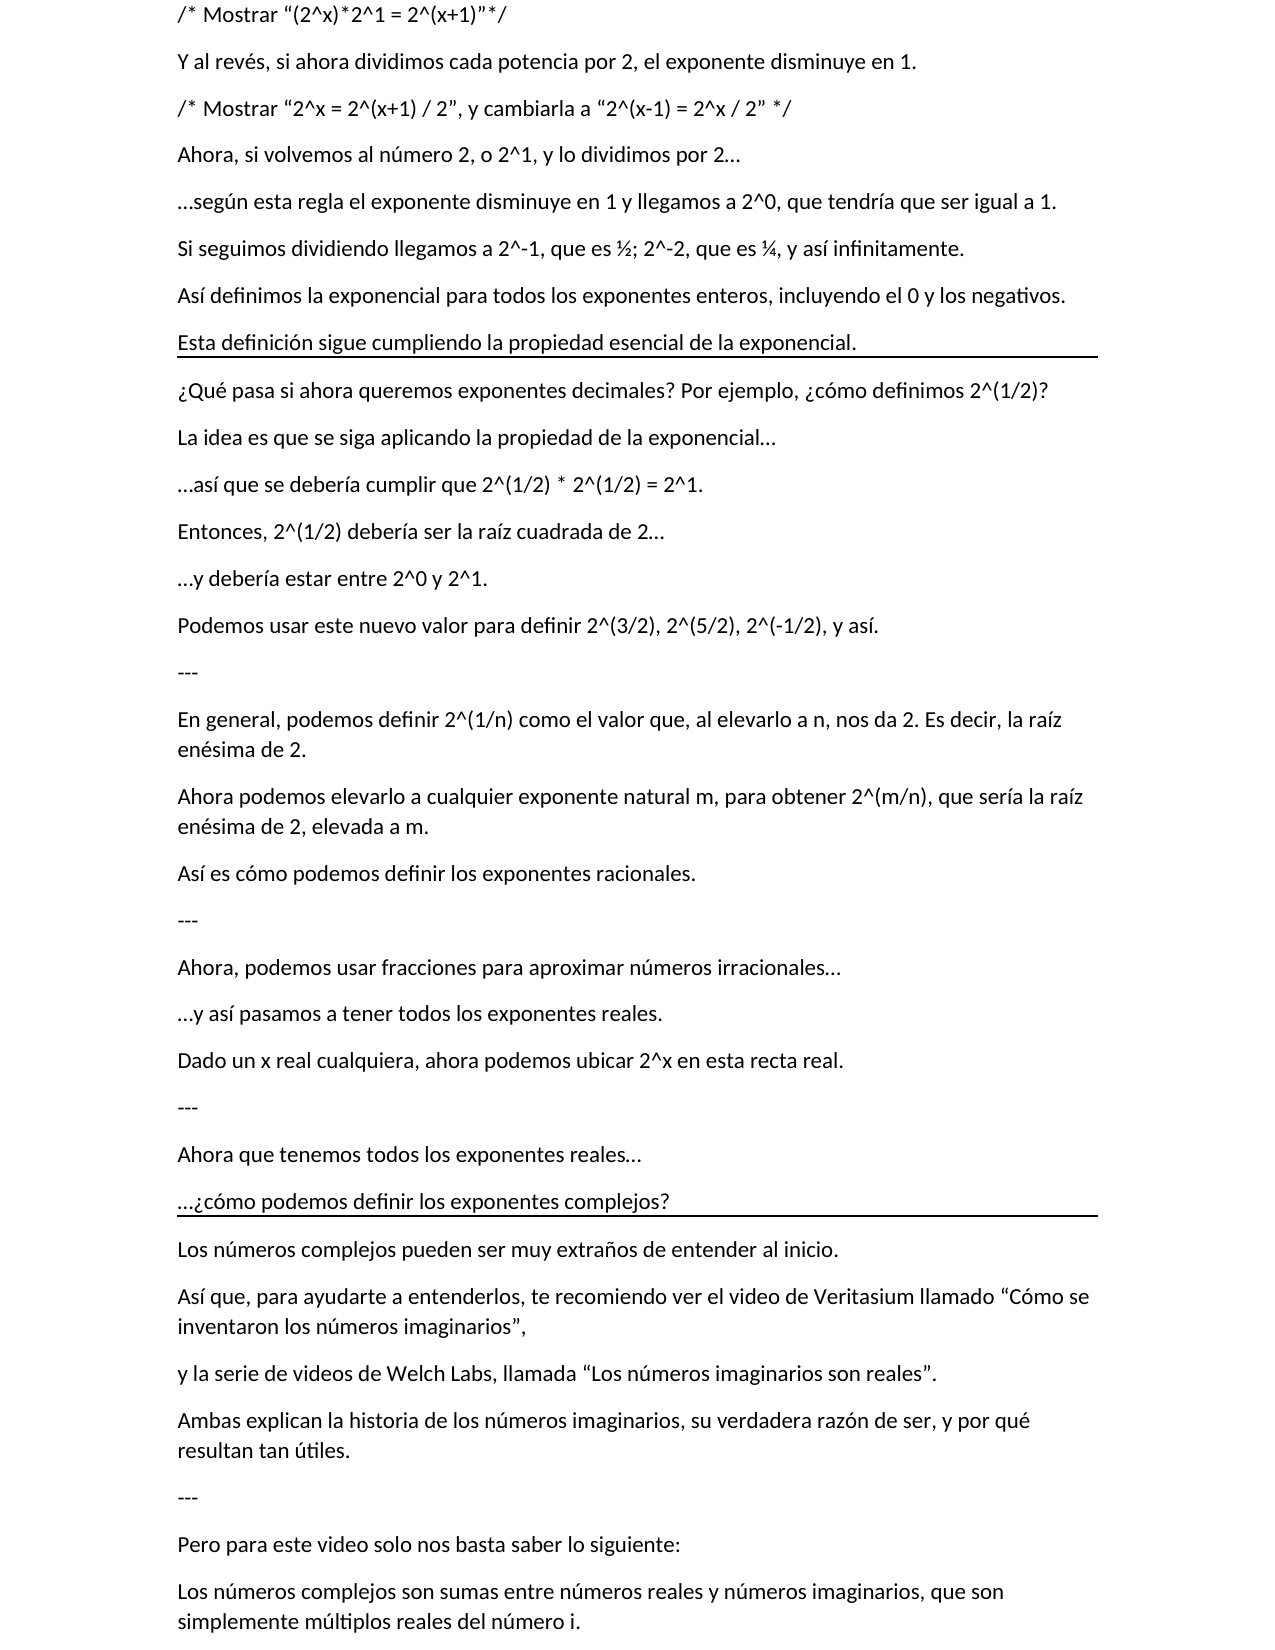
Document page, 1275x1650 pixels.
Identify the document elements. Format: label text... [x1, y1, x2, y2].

text Los números complejos son sumas entre números reales y números imaginarios, que son simplemente múltiplos reales del número i. [177, 1577, 1098, 1635]
text Esta definición sigue cumpliendo la propiedad esencial de la exponencial. [177, 328, 1098, 356]
text y la serie de videos de Welch Labs, llamada “Los números imaginarios son reales”. [177, 1359, 1098, 1387]
text …así que se debería cumplir que 2^(1/2) * 2^(1/2) = 2^1. [177, 470, 1098, 498]
text …y debería estar entre 2^0 y 2^1. [177, 564, 1098, 592]
text /* Mostrar “(2^x)*2^1 = 2^(x+1)”*/ [177, 0, 1098, 28]
text /* Mostrar “2^x = 2^(x+1) / 2”, y cambiarla a “2^(x-1) = 2^x / 2” */ [177, 94, 1098, 122]
text Ahora podemos elevarlo a cualquier exponente natural m, para obtener 2^(m/n), que sería la raíz enésima de 2, elevada a m. [177, 782, 1098, 840]
text Entonces, 2^(1/2) debería ser la raíz cuadrada de 2… [177, 517, 1098, 545]
text Los números complejos pueden ser muy extraños de entender al inicio. [177, 1235, 1098, 1263]
text …¿cómo podemos definir los exponentes complejos? [177, 1187, 1098, 1215]
text En general, podemos definir 2^(1/n) como el valor que, al elevarlo a n, nos da 2. Es decir, la raíz enésima de 2. [177, 705, 1098, 763]
text Así definimos la exponencial para todos los exponentes enteros, incluyendo el 0 y los negativos. [177, 281, 1098, 309]
text Así es cómo podemos definir los exponentes racionales. [177, 859, 1098, 887]
text La idea es que se siga aplicando la propiedad de la exponencial… [177, 423, 1098, 451]
text Ahora que tenemos todos los exponentes reales… [177, 1140, 1098, 1168]
text Y al revés, si ahora dividimos cada potencia por 2, el exponente disminuye en 1. [177, 47, 1098, 75]
text Ahora, podemos usar fracciones para aproximar números irracionales… [177, 953, 1098, 981]
text Ahora, si volvemos al número 2, o 2^1, y lo dividimos por 2… [177, 141, 1098, 169]
text Podemos usar este nuevo valor para definir 2^(3/2), 2^(5/2), 2^(-1/2), y así. [177, 611, 1098, 639]
text Pero para este video solo nos basta saber lo siguiente: [177, 1530, 1098, 1558]
text Así que, para ayudarte a entenderlos, te recomiendo ver el video de Veritasium llamado “Cómo se inventaron los números imaginarios”, [177, 1282, 1098, 1341]
text Dado un x real cualquiera, ahora podemos ubicar 2^x en esta recta real. [177, 1046, 1098, 1074]
text …según esta regla el exponente disminuye en 1 y llegamos a 2^0, que tendría que ser igual a 1. [177, 187, 1098, 216]
text …y así pasamos a tener todos los exponentes reales. [177, 999, 1098, 1027]
text --- [177, 906, 1098, 934]
text --- [177, 1093, 1098, 1121]
text ¿Qué pasa si ahora queremos exponentes decimales? Por ejemplo, ¿cómo definimos 2^(1/2)? [177, 377, 1098, 404]
text --- [177, 658, 1098, 686]
text Si seguimos dividiendo llegamos a 2^-1, que es ½; 2^-2, que es ¼, y así infinitamente. [177, 234, 1098, 262]
text Ambas explican la historia de los números imaginarios, su verdadera razón de ser, y por qué resultan tan útiles. [177, 1406, 1098, 1464]
text --- [177, 1483, 1098, 1511]
